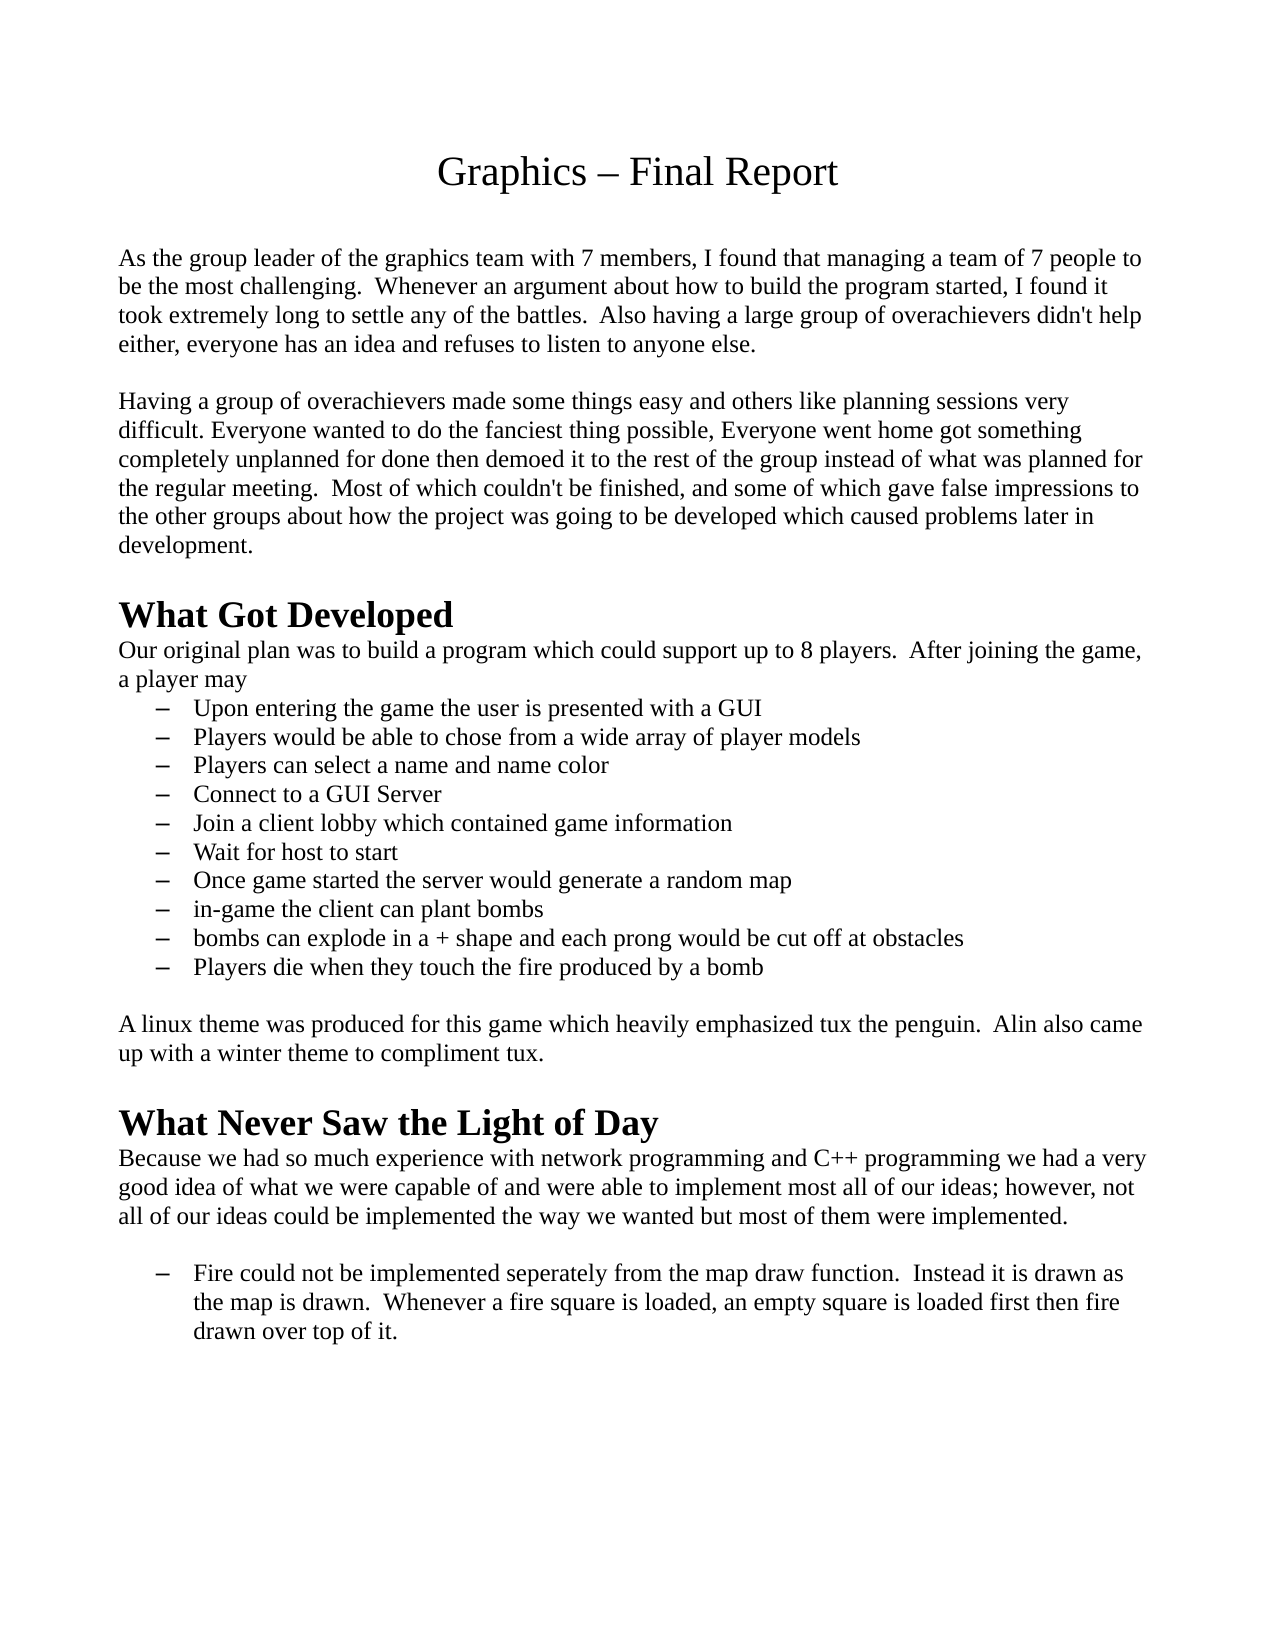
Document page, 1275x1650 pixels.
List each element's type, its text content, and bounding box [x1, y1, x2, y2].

text What Got Developed [118, 592, 1157, 636]
list Join a client lobby which contained game information [156, 808, 1157, 837]
text Having a group of overachievers made some things easy and others like planning sessions very difficult. Everyone wanted to do the fanciest thing possible, Everyone went home got something completely unplanned for done then demoed it to the rest of the group instead of what was planned for the regular meeting. Most of which couldn't be finished, and some of which gave false impressions to the other groups about how the project was going to be developed which caused problems later in development. [118, 386, 1157, 559]
list Connect to a GUI Server [156, 779, 1157, 808]
list Players can select a name and name color [156, 751, 1157, 779]
list Players die when they touch the fire produced by a bomb [156, 952, 1157, 981]
text Graphics – Final Report [118, 147, 1157, 195]
text Because we had so much experience with network programming and C++ programming we had a very good idea of what we were capable of and were able to implement most all of our ideas; however, not all of our ideas could be implemented the way we wanted but most of them were implemented. [118, 1143, 1157, 1230]
text As the group leader of the graphics team with 7 members, I found that managing a team of 7 people to be the most challenging. Whenever an argument about how to build the program started, I found it took extremely long to settle any of the battles. Also having a large group of overachievers didn't help either, everyone has an idea and refuses to listen to anyone else. [118, 243, 1157, 358]
text What Never Saw the Light of Day [118, 1100, 1157, 1143]
list Wait for host to start [156, 837, 1157, 866]
text Our original plan was to build a program which could support up to 8 players. After joining the game, a player may [118, 636, 1157, 693]
list Once game started the server would generate a random map [156, 866, 1157, 894]
list Players would be able to chose from a wide array of player models [156, 722, 1157, 751]
list bombs can explode in a + shape and each prong would be cut off at obstacles [156, 923, 1157, 952]
list in-game the client can plant bombs [156, 894, 1157, 923]
list Upon entering the game the user is presented with a GUI [156, 693, 1157, 722]
list Fire could not be implemented seperately from the map draw function. Instead it is drawn as the map is drawn. Whenever a fire square is loaded, an empty square is loaded first then fire drawn over top of it. [156, 1258, 1157, 1345]
text A linux theme was produced for this game which heavily emphasized tux the penguin. Alin also came up with a winter theme to compliment tux. [118, 1009, 1157, 1067]
